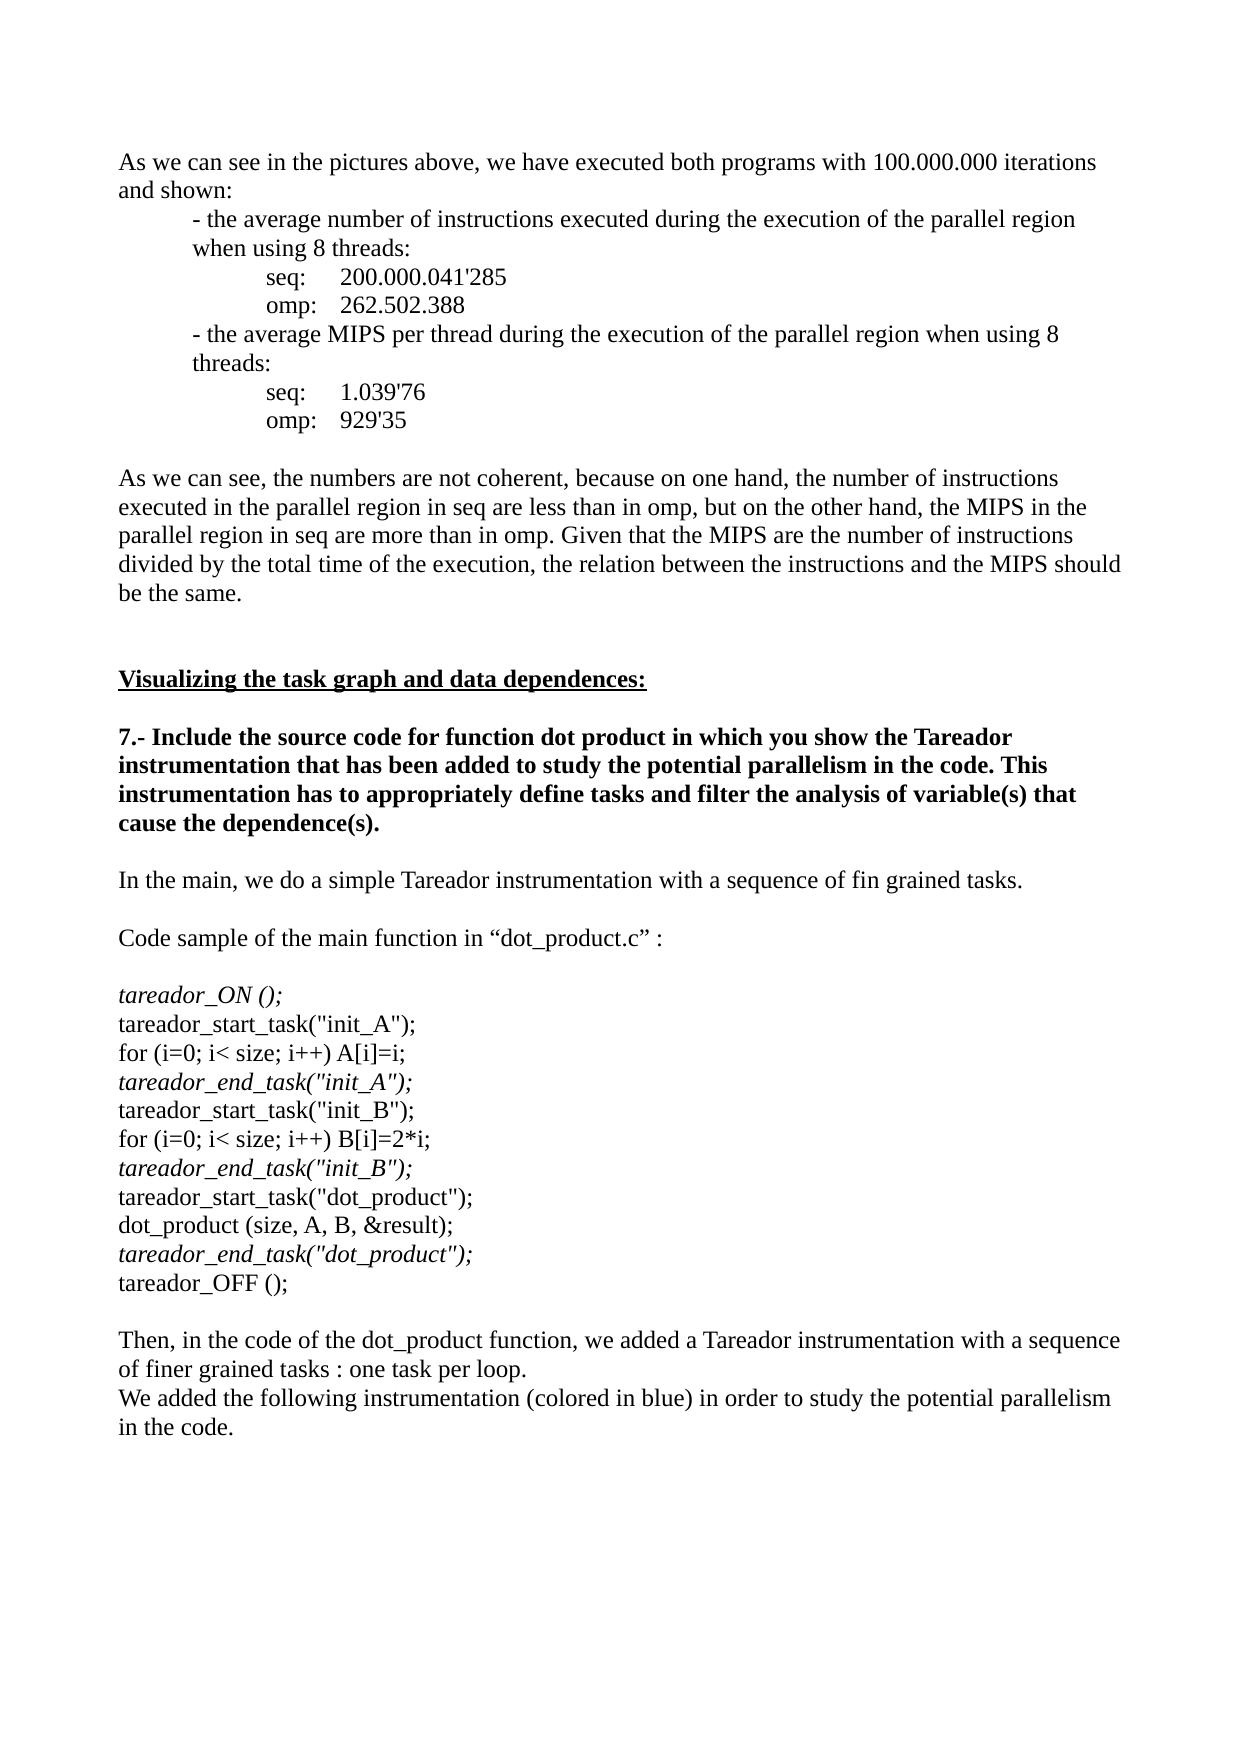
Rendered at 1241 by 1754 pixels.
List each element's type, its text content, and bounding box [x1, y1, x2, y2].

text omp: 262.502.388 [118, 291, 1122, 319]
text tareador_start_task("dot_product"); [118, 1182, 1122, 1211]
text tareador_end_task("dot_product"); [118, 1239, 1122, 1268]
text seq: 1.039'76 [118, 377, 1122, 406]
text dot_product (size, A, B, &result); [118, 1211, 1122, 1239]
text tareador_end_task("init_A"); [118, 1067, 1122, 1096]
text As we can see, the numbers are not coherent, because on one hand, the number of instructions executed in the parallel region in seq are less than in omp, but on the other hand, the MIPS in the parallel region in seq are more than in omp. Given that the MIPS are the number of instructions divided by the total time of the execution, the relation between the instructions and the MIPS should be the same. [118, 463, 1122, 607]
text Then, in the code of the dot_product function, we added a Tareador instrumentation with a sequence of finer grained tasks : one task per loop. [118, 1326, 1122, 1383]
text In the main, we do a simple Tareador instrumentation with a sequence of fin grained tasks. [118, 866, 1122, 894]
text Visualizing the task graph and data dependences: [118, 664, 1122, 693]
text tareador_end_task("init_B"); [118, 1153, 1122, 1182]
text Code sample of the main function in “dot_product.c” : [118, 923, 1122, 952]
text tareador_start_task("init_A"); [118, 1009, 1122, 1038]
text We added the following instrumentation (colored in blue) in order to study the potential parallelism in the code. [118, 1383, 1122, 1441]
text for (i=0; i< size; i++) B[i]=2*i; [118, 1124, 1122, 1153]
text omp: 929'35 [118, 406, 1122, 434]
text tareador_ON (); [118, 981, 1122, 1009]
text - the average MIPS per thread during the execution of the parallel region when using 8 threads: [118, 319, 1122, 377]
text tareador_start_task("init_B"); [118, 1096, 1122, 1124]
text 7.- Include the source code for function dot product in which you show the Tareador instrumentation that has been added to study the potential parallelism in the code. This instrumentation has to appropriately define tasks and filter the analysis of variable(s) that cause the dependence(s). [118, 722, 1122, 837]
text - the average number of instructions executed during the execution of the parallel region when using 8 threads: [118, 204, 1122, 262]
text for (i=0; i< size; i++) A[i]=i; [118, 1038, 1122, 1067]
text seq: 200.000.041'285 [118, 262, 1122, 291]
text As we can see in the pictures above, we have executed both programs with 100.000.000 iterations and shown: [118, 147, 1122, 204]
text tareador_OFF (); [118, 1268, 1122, 1297]
